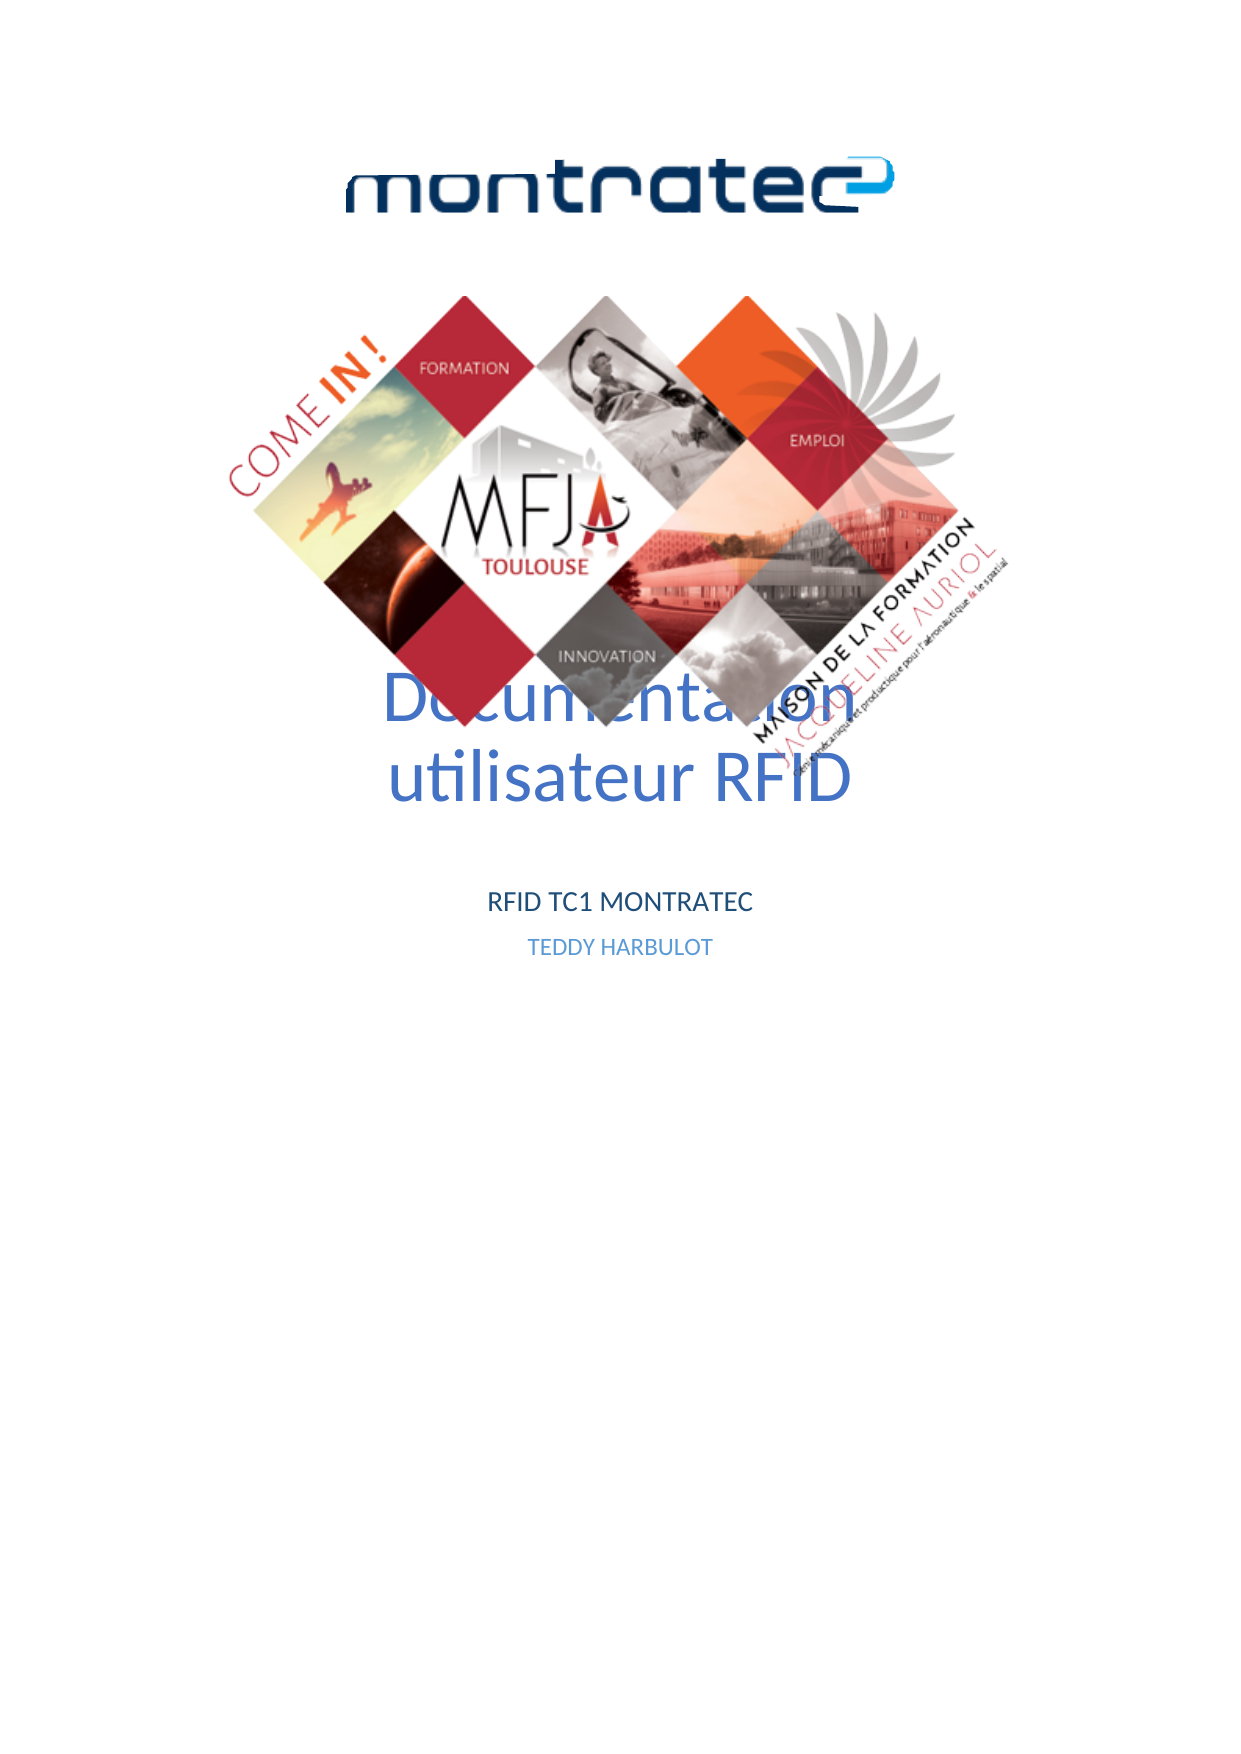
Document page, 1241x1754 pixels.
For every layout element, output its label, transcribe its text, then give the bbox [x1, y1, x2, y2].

text RFID TC1 Montratec [236, 883, 1004, 919]
text Teddy Harbulot [236, 931, 1004, 962]
text Documentation utilisateur RFID [236, 656, 1004, 821]
